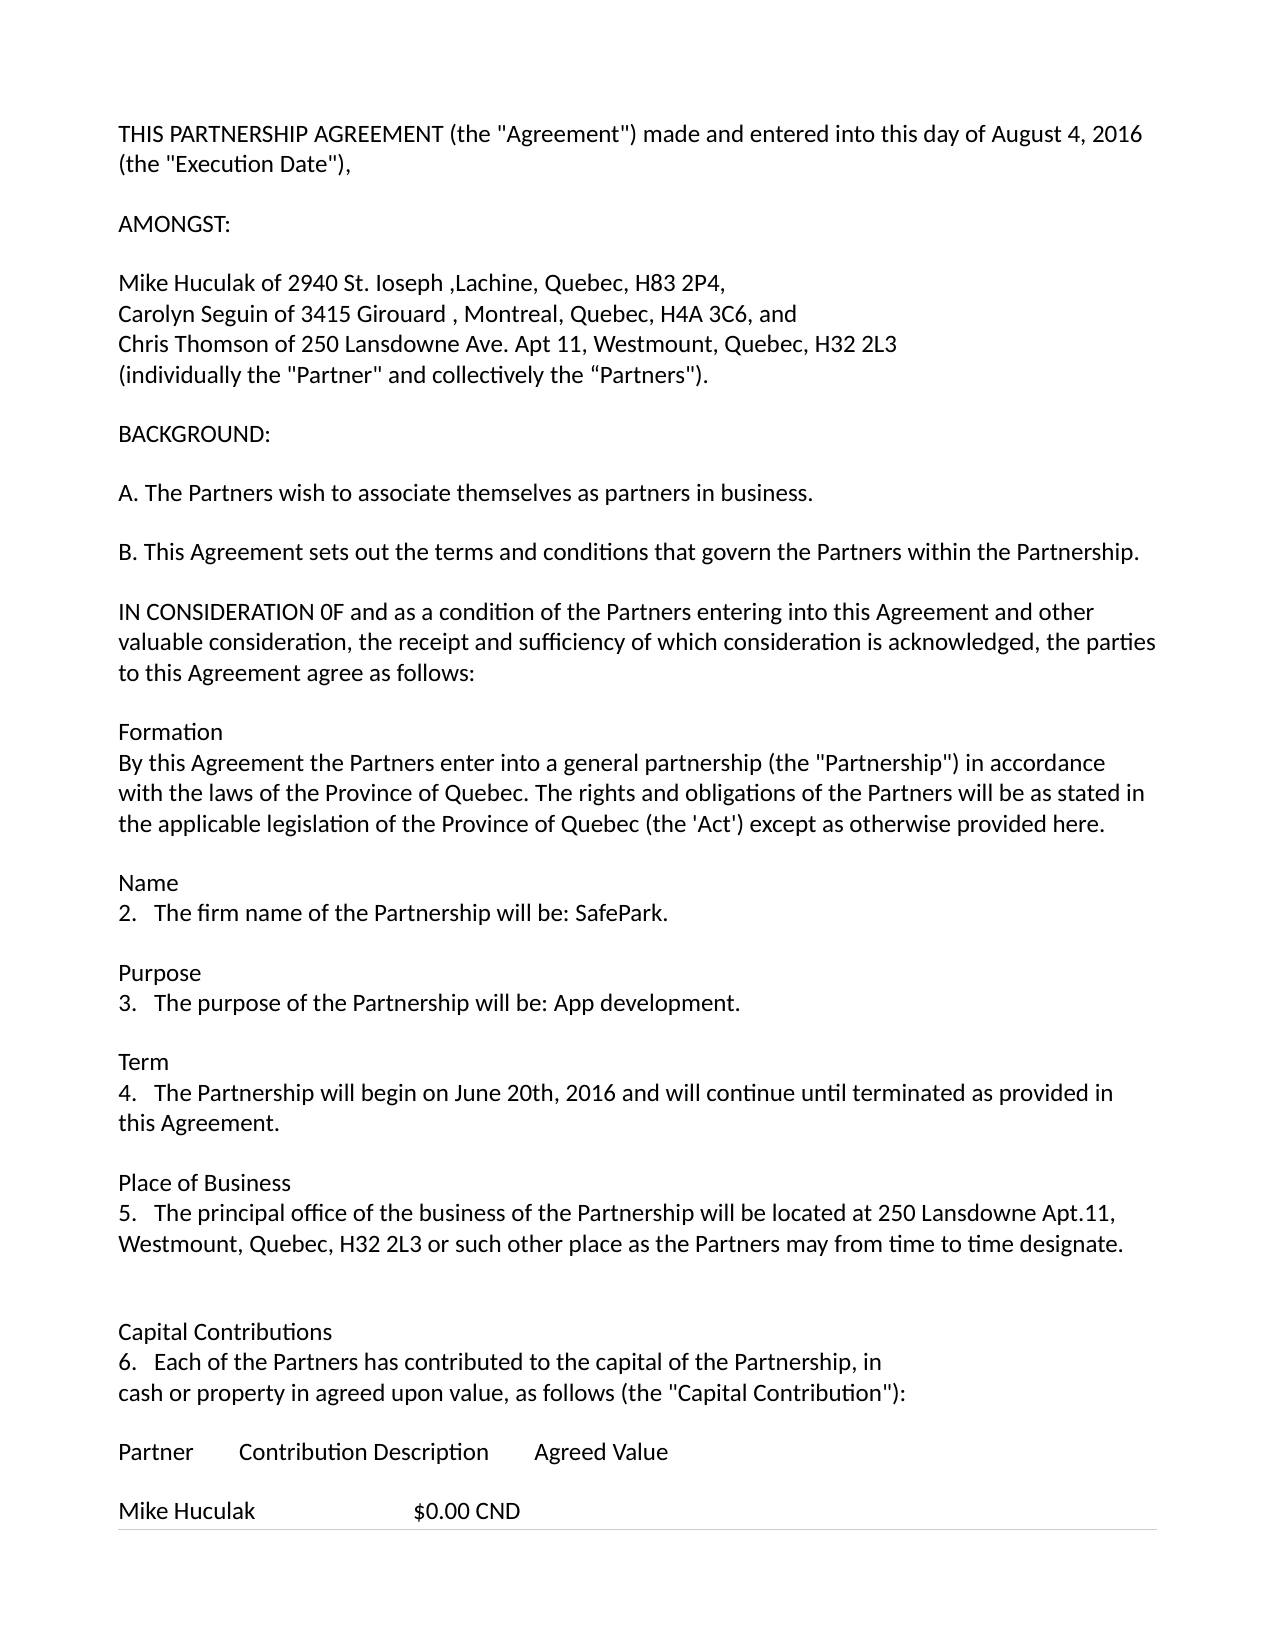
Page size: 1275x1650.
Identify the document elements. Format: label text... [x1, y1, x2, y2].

text THIS PARTNERSHIP AGREEMENT (the "Agreement") made and entered into this day of August 4, 2016 (the "Execution Date"), AMONGST: Mike Huculak of 2940 St. Ioseph ,Lachine, Quebec, H83 2P4, Carolyn Seguin of 3415 Girouard , Montreal, Quebec, H4A 3C6, and Chris Thomson of 250 Lansdowne Ave. Apt 11, Westmount, Quebec, H32 2L3 (individually the "Partner" and collectively the “Partners"). BACKGROUND: A. The Partners wish to associate themselves as partners in business. B. This Agreement sets out the terms and conditions that govern the Partners within the Partnership. IN CONSIDERATION 0F and as a condition of the Partners entering into this Agreement and other valuable consideration, the receipt and sufficiency of which consideration is acknowledged, the parties to this Agreement agree as follows: Formation By this Agreement the Partners enter into a general partnership (the "Partnership") in accordance with the laws of the Province of Quebec. The rights and obligations of the Partners will be as stated in the applicable legislation of the Province of Quebec (the 'Act') except as otherwise provided here. Name 2. The firm name of the Partnership will be: SafePark. Purpose 3. The purpose of the Partnership will be: App development. Term 4. The Partnership will begin on June 20th, 2016 and will continue until terminated as provided in this Agreement. Place of Business 5. The principal office of the business of the Partnership will be located at 250 Lansdowne Apt.11, Westmount, Quebec, H32 2L3 or such other place as the Partners may from time to time designate. Capital Contributions 6. Each of the Partners has contributed to the capital of the Partnership, in cash or property in agreed upon value, as follows (the "Capital Contribution"): Partner Contribution Description Agreed Value Mike Huculak $0.00 CND [118, 118, 1157, 1529]
